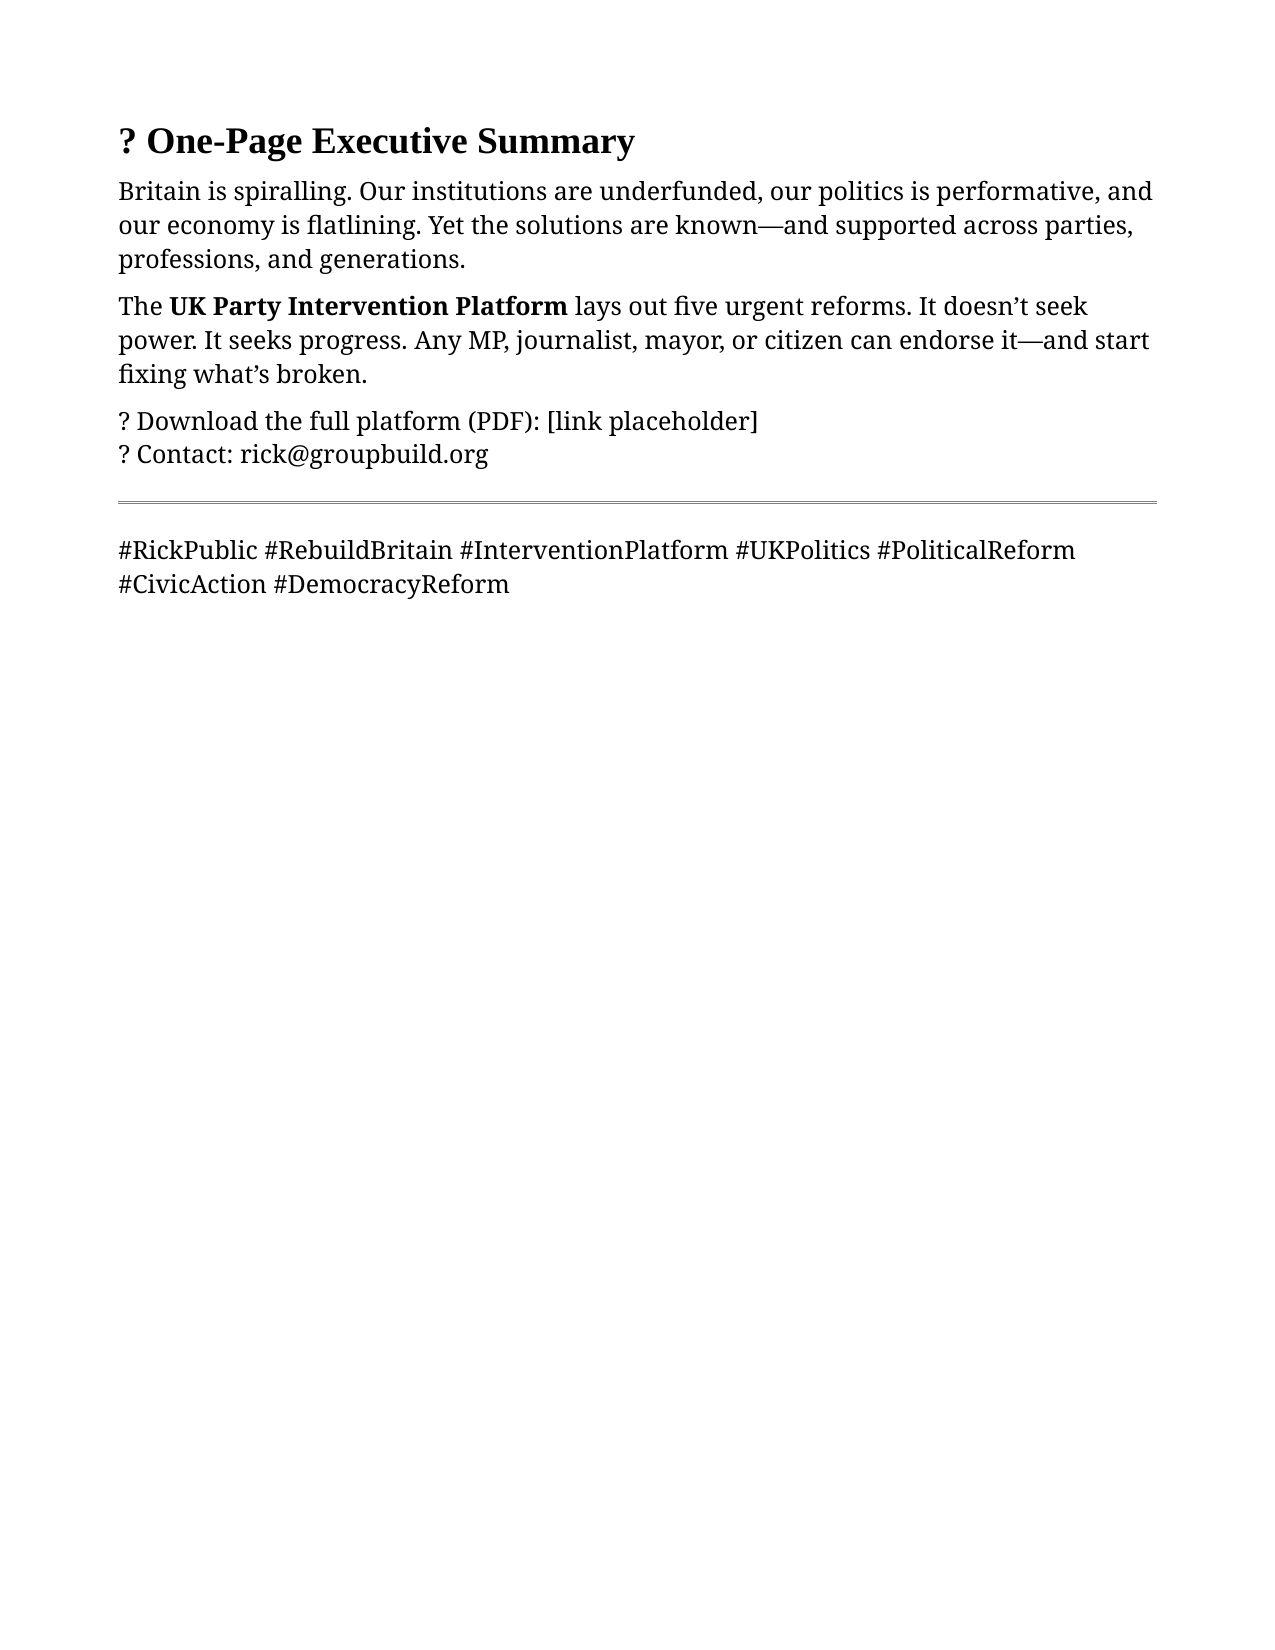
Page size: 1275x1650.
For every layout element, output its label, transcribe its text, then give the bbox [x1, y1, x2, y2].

text #RickPublic #RebuildBritain #InterventionPlatform #UKPolitics #PoliticalReform #CivicAction #DemocracyReform [118, 533, 1157, 601]
subtitle ? One-Page Executive Summary [118, 118, 1157, 161]
text ? Download the full platform (PDF): [link placeholder] ? Contact: rick@groupbuild.org [118, 403, 1157, 471]
text The UK Party Intervention Platform lays out five urgent reforms. It doesn’t seek power. It seeks progress. Any MP, journalist, mayor, or citizen can endorse it—and start fixing what’s broken. [118, 288, 1157, 391]
text Britain is spiralling. Our institutions are underfunded, our politics is performative, and our economy is flatlining. Yet the solutions are known—and supported across parties, professions, and generations. [118, 174, 1157, 276]
